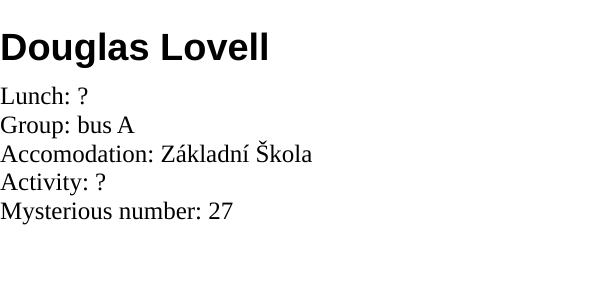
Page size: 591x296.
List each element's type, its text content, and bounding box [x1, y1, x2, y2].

text Mysterious number: 27 [0, 196, 591, 225]
text Lunch: ? [0, 81, 591, 110]
subtitle Douglas Lovell [0, 25, 591, 69]
text Activity: ? [0, 167, 591, 196]
text Group: bus A [0, 110, 591, 139]
text Accomodation: Základní Škola [0, 139, 591, 167]
